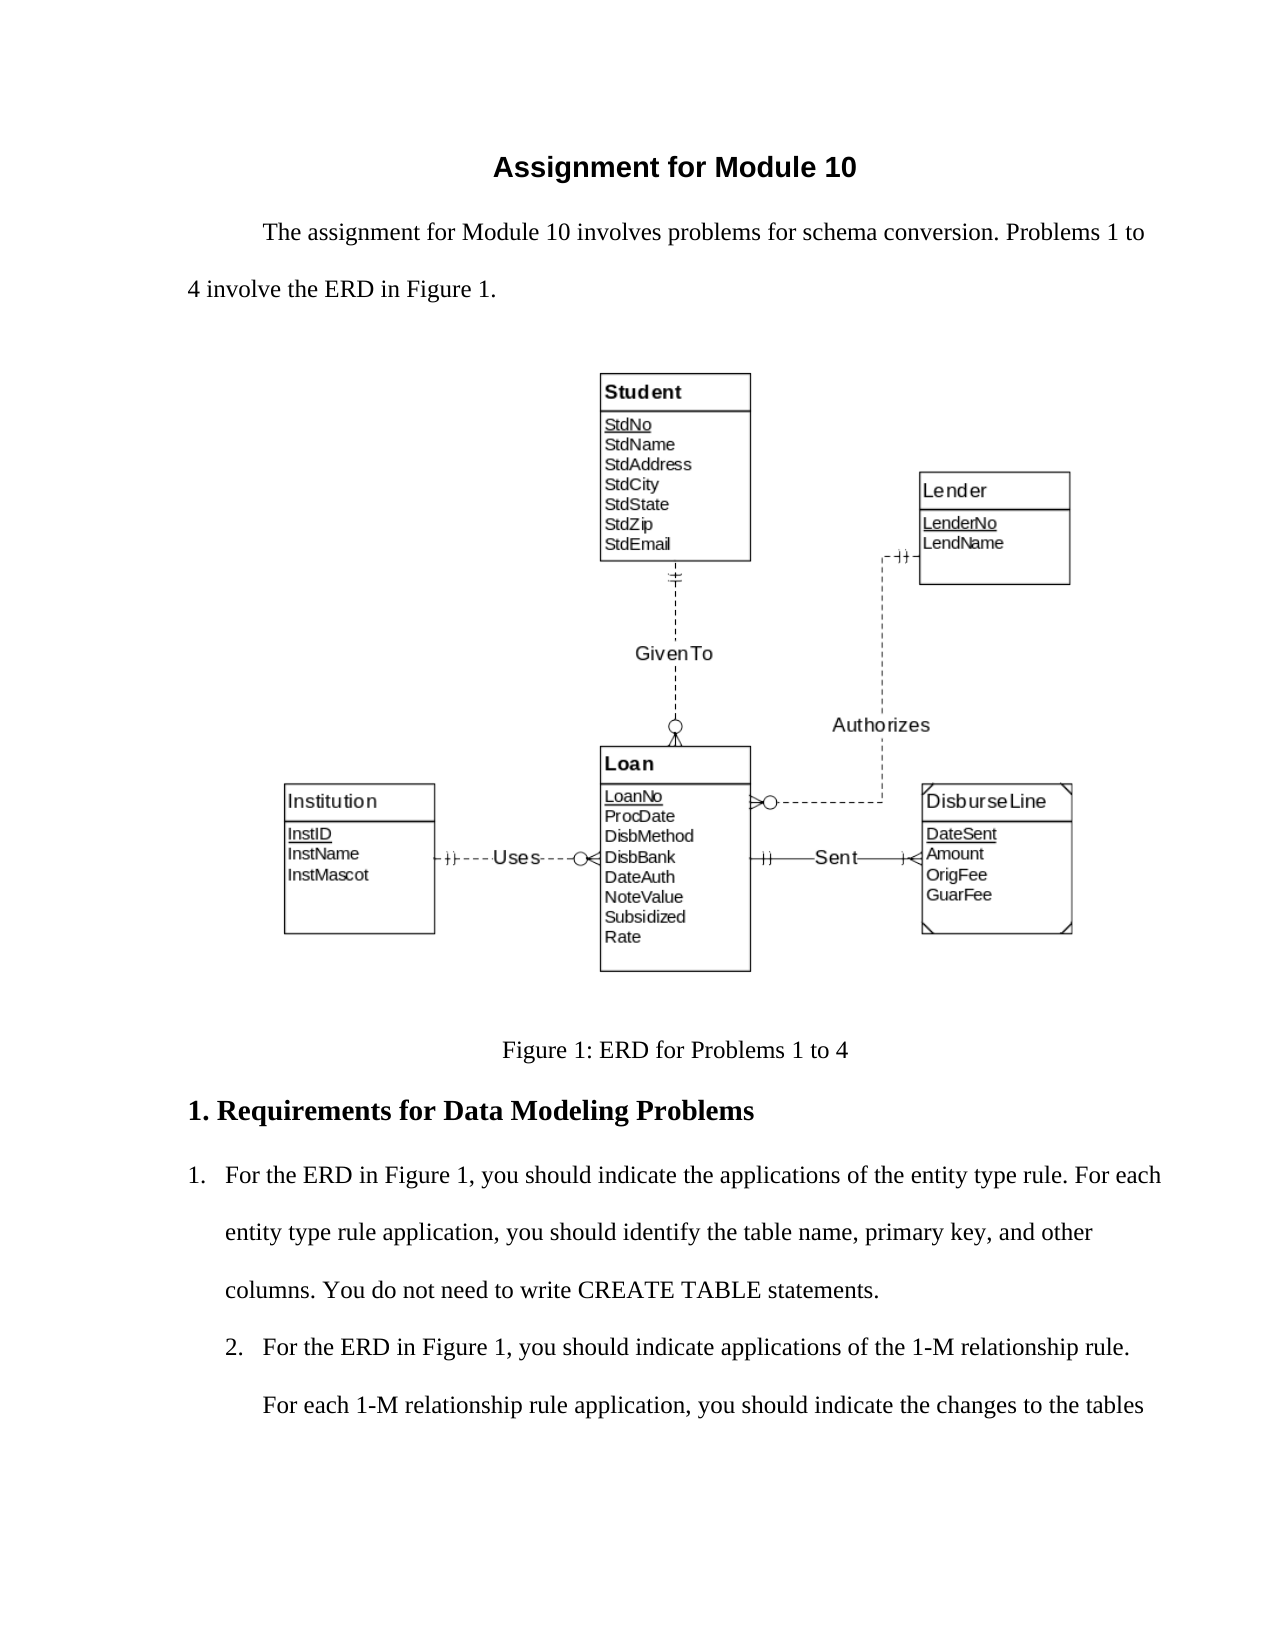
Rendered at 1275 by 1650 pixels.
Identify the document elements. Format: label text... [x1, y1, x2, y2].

text 1. Requirements for Data Modeling Problems [187, 1093, 1162, 1126]
list For the ERD in Figure 1, you should indicate the applications of the entity type rule. For each entity type rule application, you should identify the table name, primary key, and other columns. You do not need to write CREATE TABLE statements. [187, 1160, 1162, 1303]
title Figure 1: ERD for Problems 1 to 4 [187, 1035, 1162, 1064]
list For the ERD in Figure 1, you should indicate applications of the 1-M relationship rule. For each 1-M relationship rule application, you should indicate the changes to the tables [225, 1332, 1162, 1418]
subtitle Assignment for Module 10 [187, 150, 1162, 183]
text The assignment for Module 10 involves problems for schema conversion. Problems 1 to 4 involve the ERD in Figure 1. [187, 217, 1162, 303]
